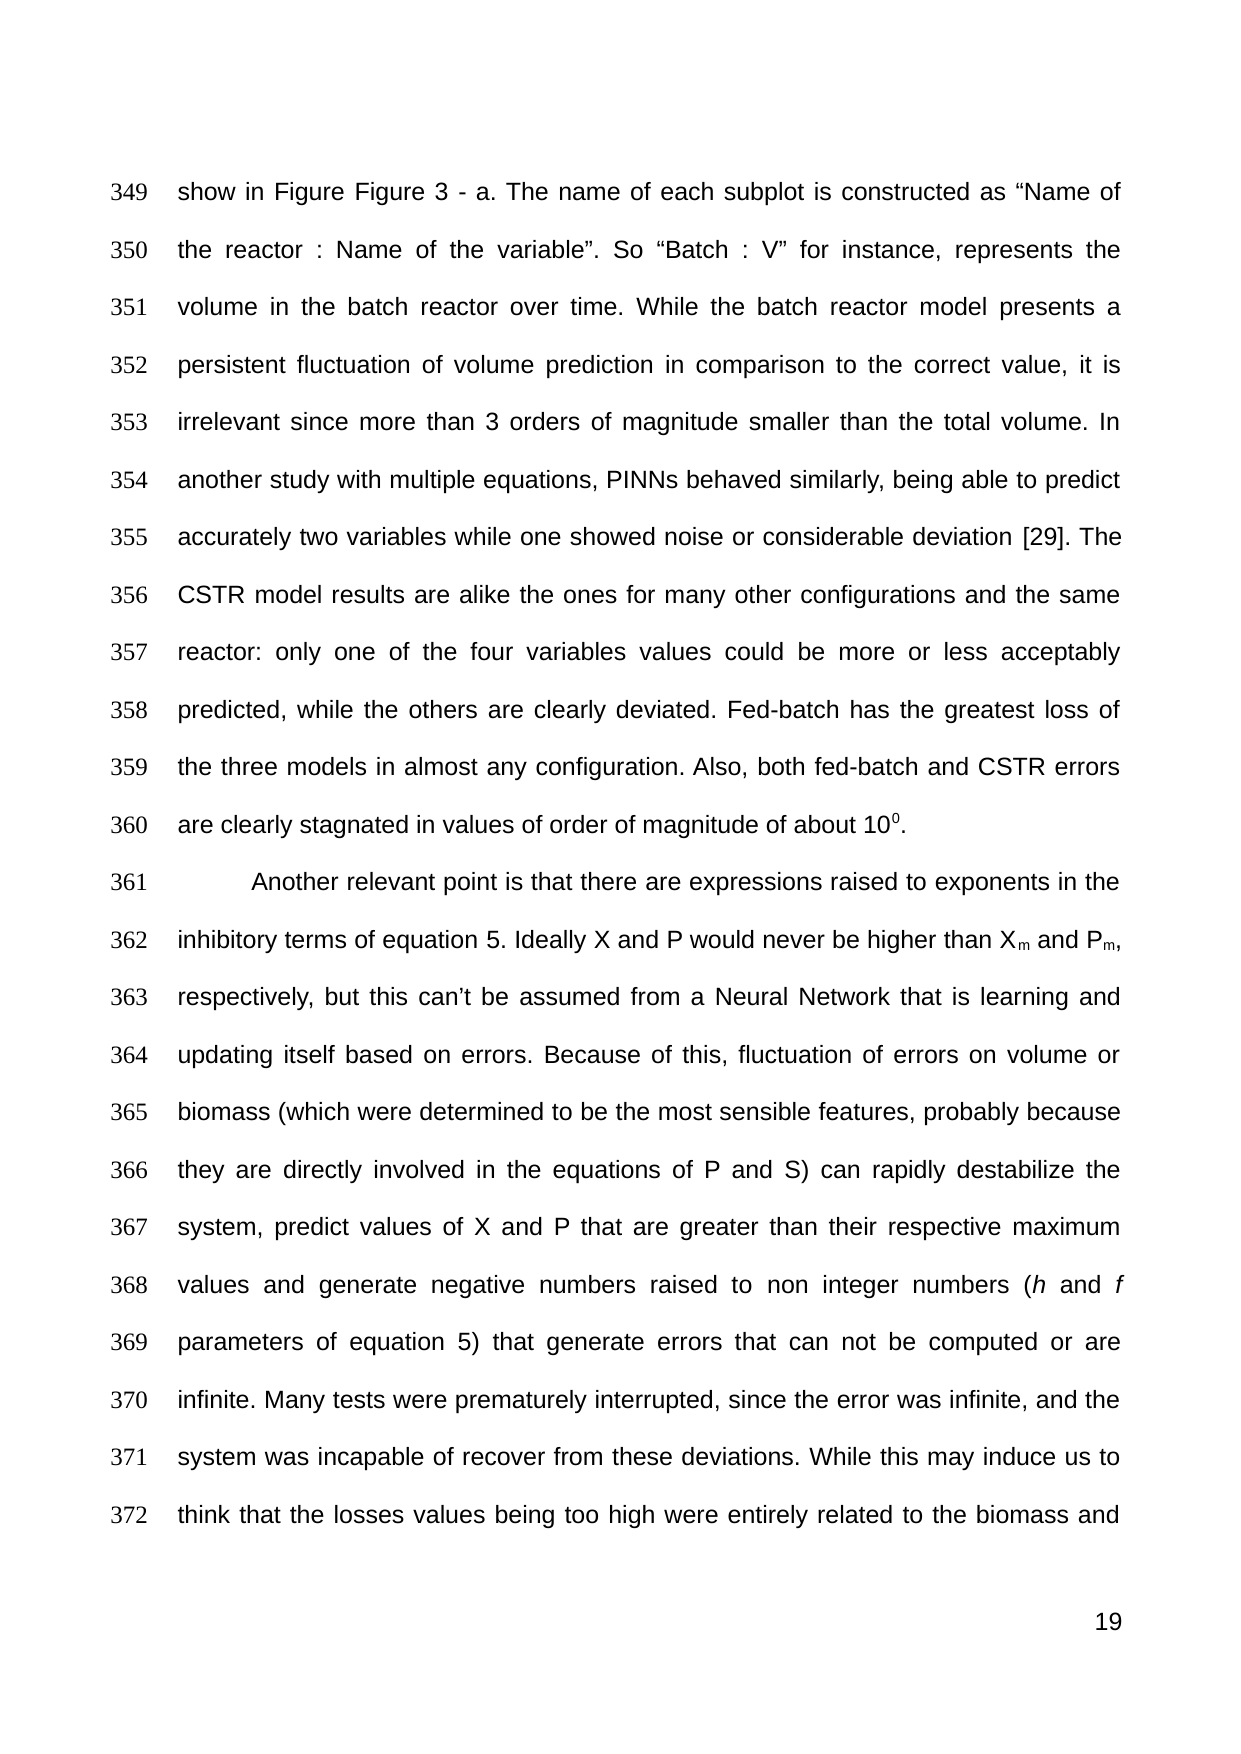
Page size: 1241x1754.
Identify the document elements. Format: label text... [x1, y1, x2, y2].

text Another relevant point is that there are expressions raised to exponents in the inhibitory terms of equation 5. Ideally X and P would never be higher than Xm and Pm, respectively, but this can’t be assumed from a Neural Network that is learning and updating itself based on errors. Because of this, fluctuation of errors on volume or biomass (which were determined to be the most sensible features, probably because they are directly involved in the equations of P and S) can rapidly destabilize the system, predict values of X and P that are greater than their respective maximum values and generate negative numbers raised to non integer numbers (h and f parameters of equation 5) that generate errors that can not be computed or are infinite. Many tests were prematurely interrupted, since the error was infinite, and the system was incapable of recover from these deviations. While this may induce us to think that the losses values being too high were entirely related to the biomass and [177, 867, 1122, 1528]
text show in Figure 3 - a. The name of each subplot is constructed as “Name of the reactor : Name of the variable”. So “Batch : V” for instance, represents the volume in the batch reactor over time. While the batch reactor model presents a persistent fluctuation of volume prediction in comparison to the correct value, it is irrelevant since more than 3 orders of magnitude smaller than the total volume. In another study with multiple equations, PINNs behaved similarly, being able to predict accurately two variables while one showed noise or considerable deviation [29]. The CSTR model results are alike the ones for many other configurations and the same reactor: only one of the four variables values could be more or less acceptably predicted, while the others are clearly deviated. Fed-batch has the greatest loss of the three models in almost any configuration. Also, both fed-batch and CSTR errors are clearly stagnated in values of order of magnitude of about 100. [177, 177, 1122, 838]
